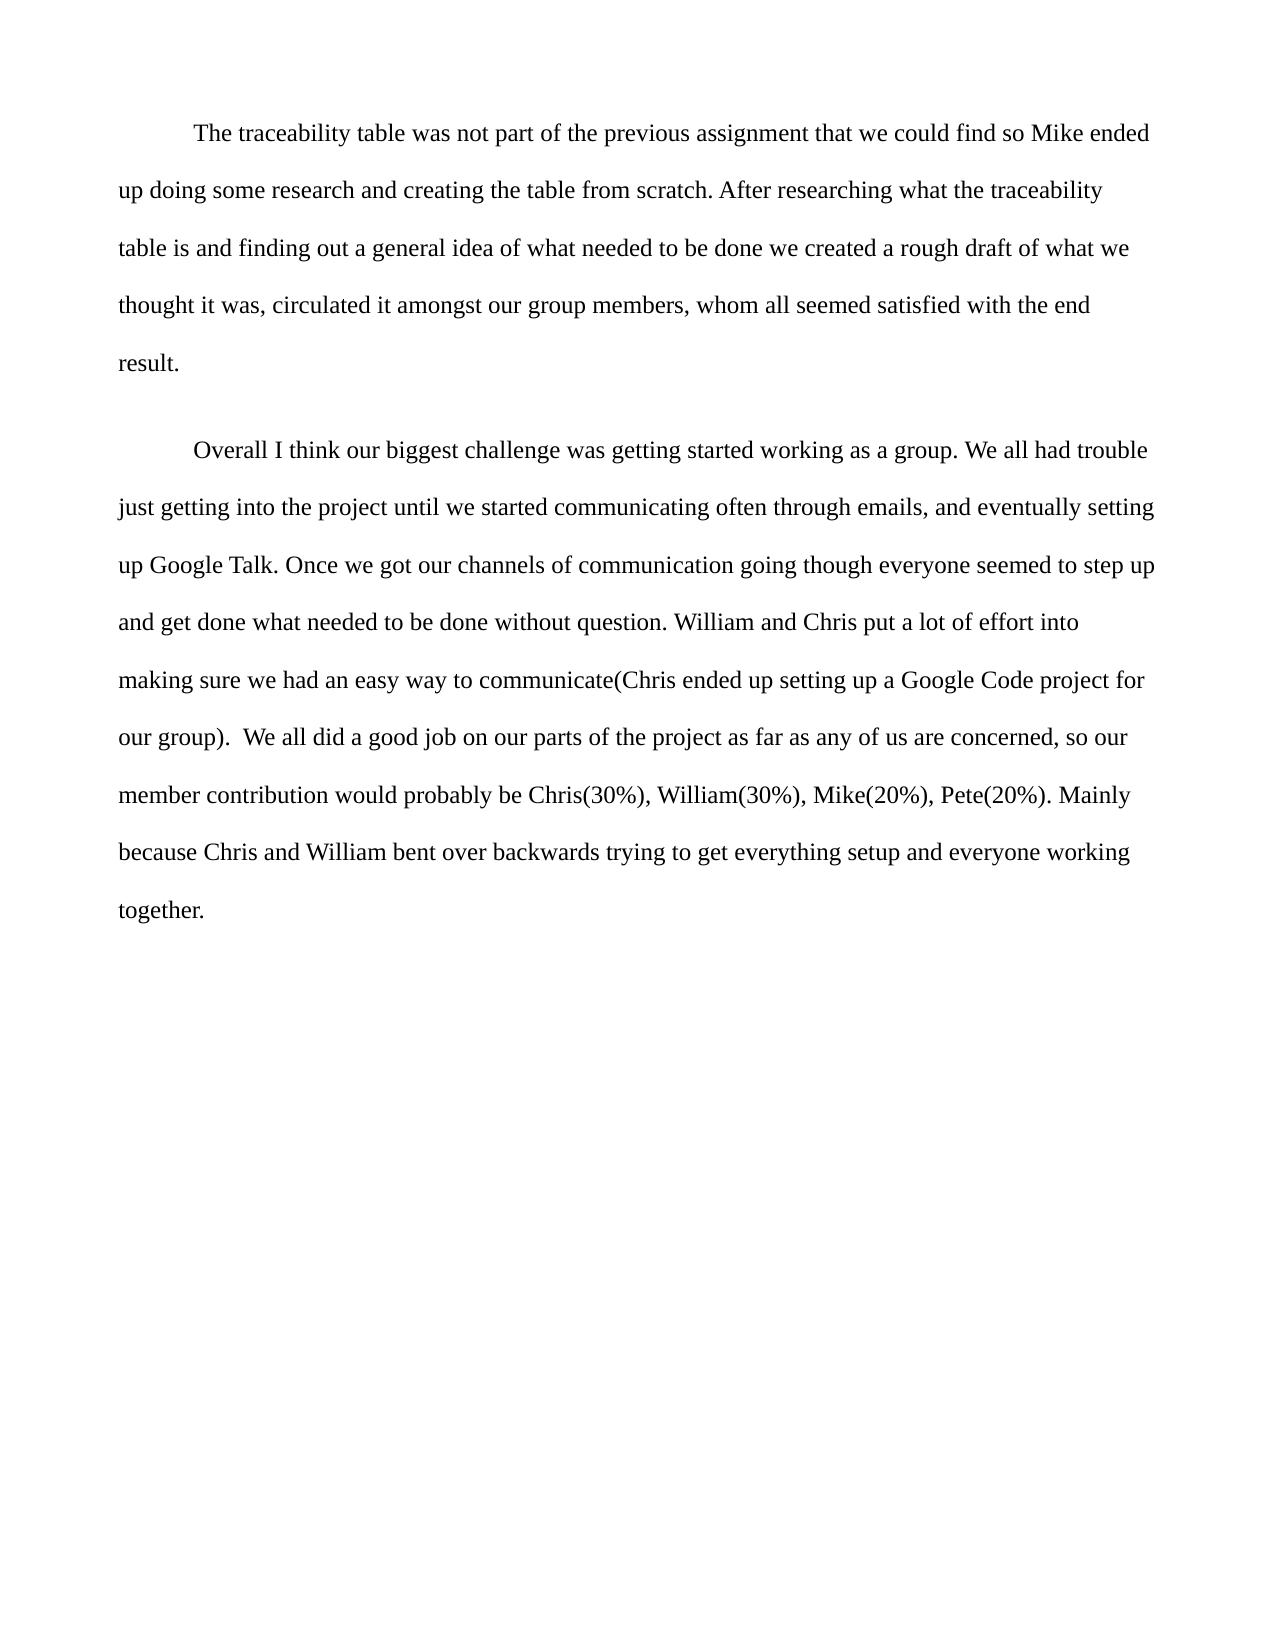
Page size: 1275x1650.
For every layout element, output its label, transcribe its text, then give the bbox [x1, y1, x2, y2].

text The traceability table was not part of the previous assignment that we could find so Mike ended up doing some research and creating the table from scratch. After researching what the traceability table is and finding out a general idea of what needed to be done we created a rough draft of what we thought it was, circulated it amongst our group members, whom all seemed satisfied with the end result. [118, 118, 1157, 377]
text Overall I think our biggest challenge was getting started working as a group. We all had trouble just getting into the project until we started communicating often through emails, and eventually setting up Google Talk. Once we got our channels of communication going though everyone seemed to step up and get done what needed to be done without question. William and Chris put a lot of effort into making sure we had an easy way to communicate(Chris ended up setting up a Google Code project for our group). We all did a good job on our parts of the project as far as any of us are concerned, so our member contribution would probably be Chris(30%), William(30%), Mike(20%), Pete(20%). Mainly because Chris and William bent over backwards trying to get everything setup and everyone working together. [118, 435, 1157, 923]
